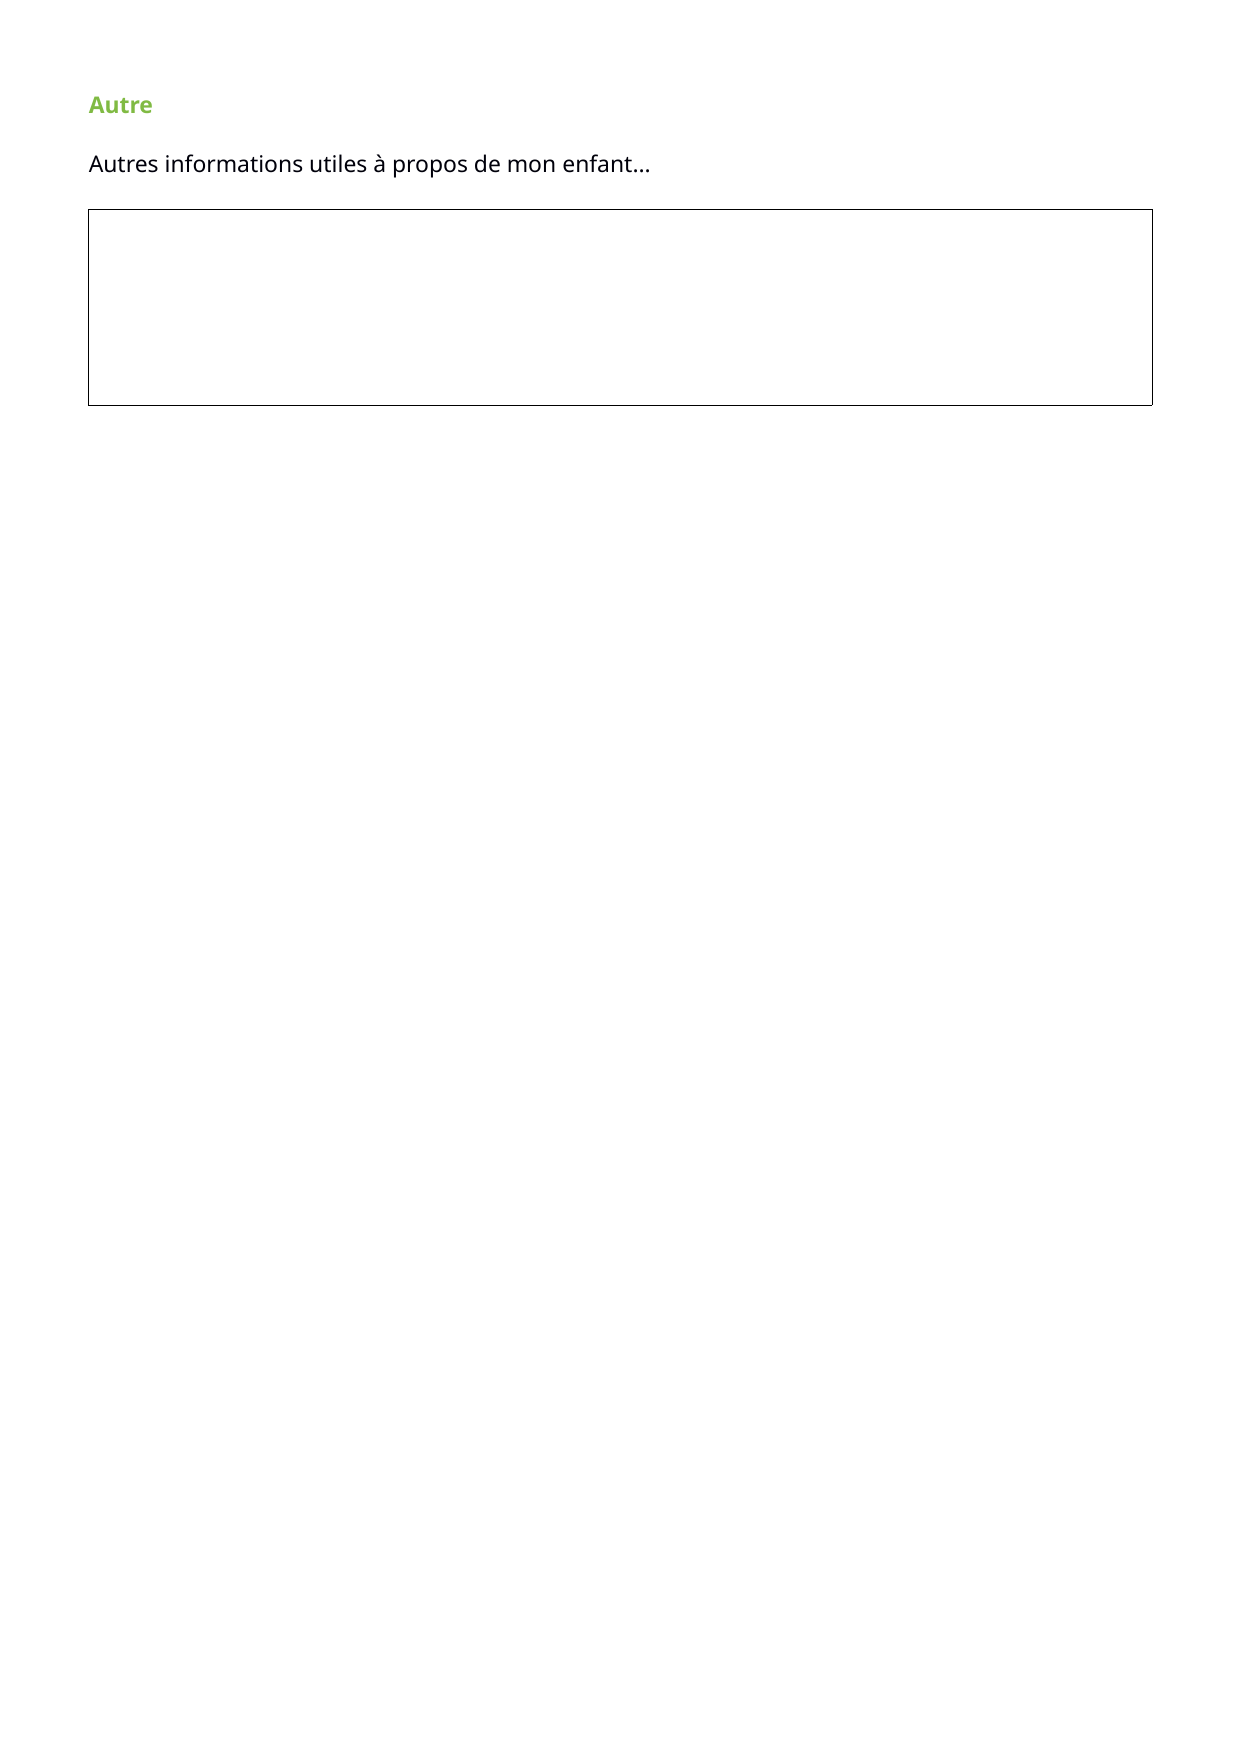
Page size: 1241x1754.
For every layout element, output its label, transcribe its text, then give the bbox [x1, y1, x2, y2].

subtitle Autre [88, 88, 1152, 120]
table_header [89, 210, 1152, 405]
text Autres informations utiles à propos de mon enfant… [88, 148, 1152, 179]
